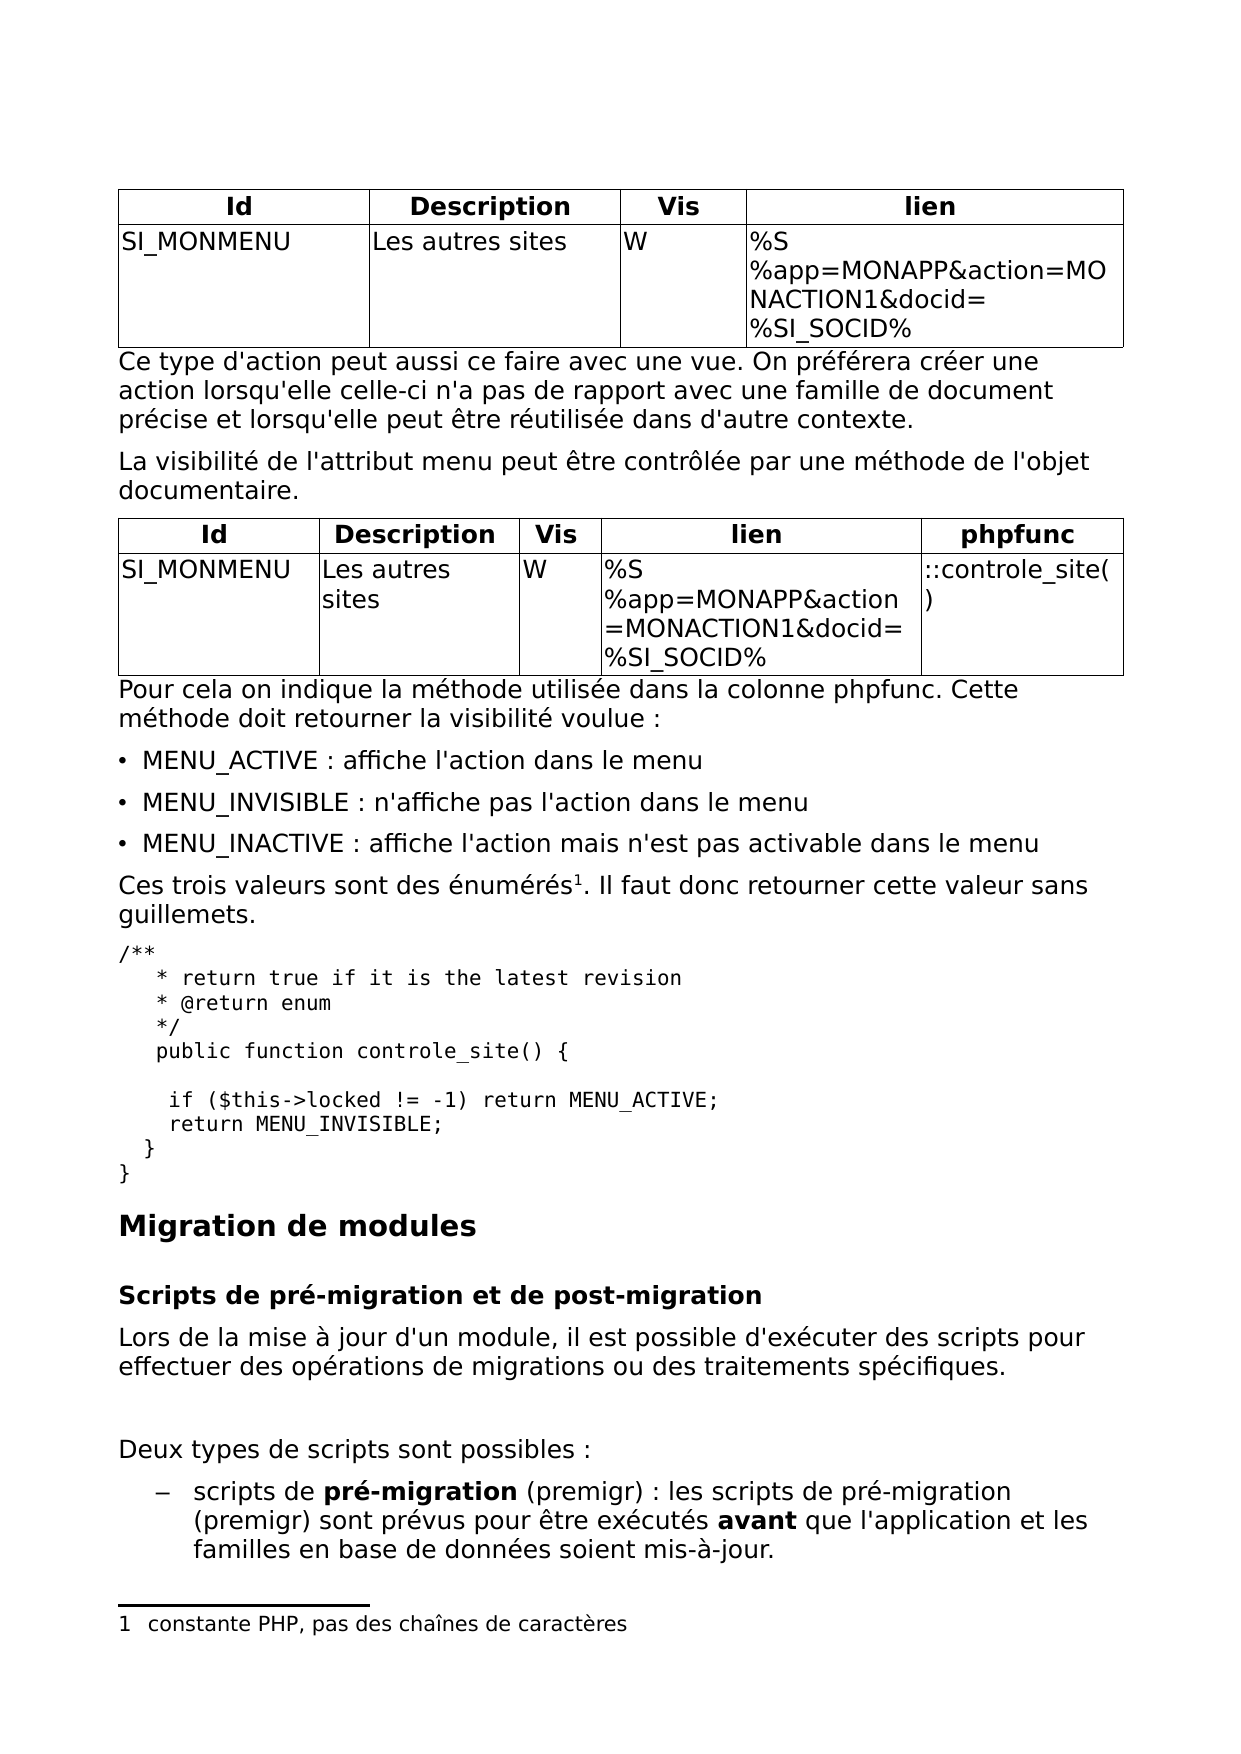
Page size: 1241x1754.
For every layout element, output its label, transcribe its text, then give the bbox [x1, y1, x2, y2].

table_header Vis [621, 190, 746, 224]
table_cell %S%app=MONAPP&action=MONACTION1&docid=%SI_SOCID% [747, 225, 1123, 347]
table_header lien [747, 190, 1123, 224]
text constante PHP, pas des chaînes de caractères [118, 1612, 1122, 1636]
text Pour cela on indique la méthode utilisée dans la colonne phpfunc. Cette méthode doit retourner la visibilité voulue : [118, 676, 1122, 734]
list scripts de pré-migration (premigr) : les scripts de pré-migration (premigr) sont prévus pour être exécutés avant que l'application et les familles en base de données soient mis-à-jour. [156, 1477, 1122, 1564]
text Ce type d'action peut aussi ce faire avec une vue. On préférera créer une action lorsqu'elle celle-ci n'a pas de rapport avec une famille de document précise et lorsqu'elle peut être réutilisée dans d'autre contexte. [118, 348, 1122, 434]
table_header Description [370, 190, 620, 224]
text /** * return true if it is the latest revision * @return enum */ public function controle_site() { if ($this->locked != -1) return MENU_ACTIVE; return MENU_INVISIBLE; } } [118, 942, 1122, 1185]
table_cell W [621, 225, 746, 347]
table_cell SI_MONMENU [119, 225, 369, 347]
table_cell Les autres sites [370, 225, 620, 347]
table_cell W [520, 554, 601, 675]
table_cell %S%app=MONAPP&action=MONACTION1&docid=%SI_SOCID% [602, 554, 921, 675]
text La visibilité de l'attribut menu peut être contrôlée par une méthode de l'objet documentaire. [118, 447, 1122, 505]
text Deux types de scripts sont possibles : [118, 1435, 1122, 1464]
table_cell SI_MONMENU [119, 554, 319, 675]
subtitle Scripts de pré-migration et de post-migration [118, 1281, 1122, 1310]
table_header Vis [520, 519, 601, 553]
table_cell ::controle_site() [922, 554, 1123, 675]
subtitle Migration de modules [118, 1210, 1122, 1244]
list MENU_INACTIVE : affiche l'action mais n'est pas activable dans le menu [118, 829, 1122, 859]
table_header Id [119, 190, 369, 224]
text Lors de la mise à jour d'un module, il est possible d'exécuter des scripts pour effectuer des opérations de migrations ou des traitements spécifiques. [118, 1323, 1122, 1381]
list MENU_INVISIBLE : n'affiche pas l'action dans le menu [118, 788, 1122, 817]
table_header Description [320, 519, 519, 553]
table_header Id [119, 519, 319, 553]
text Ces trois valeurs sont des énumérés. Il faut donc retourner cette valeur sans guillemets. [118, 871, 1122, 929]
table_cell Les autres sites [320, 554, 519, 675]
list MENU_ACTIVE : affiche l'action dans le menu [118, 746, 1122, 775]
table_header lien [602, 519, 921, 553]
table_header phpfunc [922, 519, 1123, 553]
